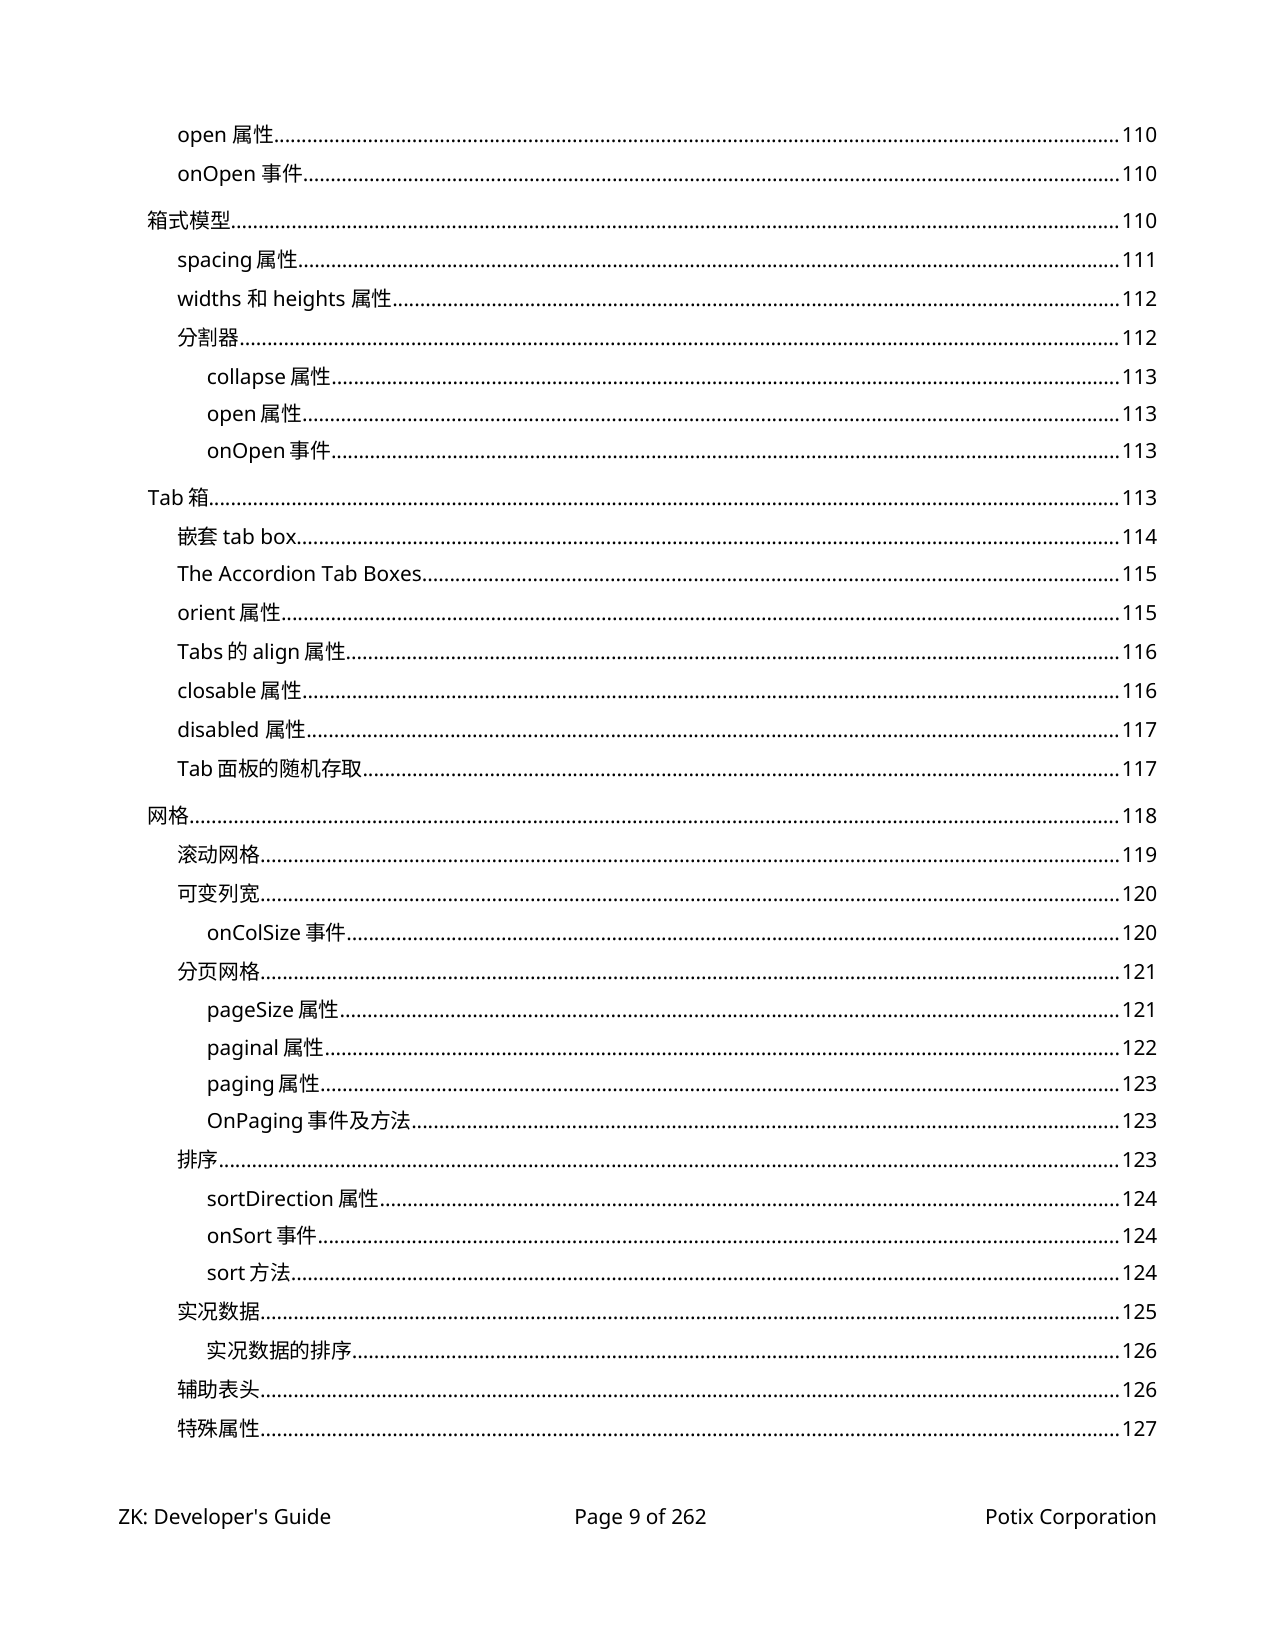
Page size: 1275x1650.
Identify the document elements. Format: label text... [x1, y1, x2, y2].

text Tabs的align属性 116 [177, 635, 1157, 665]
text 分割器 112 [177, 321, 1157, 351]
text widths 和 heights 属性 112 [177, 282, 1157, 312]
text closable属性 116 [177, 674, 1157, 704]
text sortDirection属性 124 [207, 1183, 1157, 1213]
text pageSize属性 121 [207, 994, 1157, 1024]
text Tab箱 113 [148, 482, 1157, 512]
text OnPaging事件及方法 123 [207, 1105, 1157, 1135]
text paging属性 123 [207, 1068, 1157, 1098]
text 分页网格 121 [177, 955, 1157, 985]
text 可变列宽 120 [177, 877, 1157, 907]
text The Accordion Tab Boxes 115 [177, 559, 1157, 588]
text open属性 113 [207, 397, 1157, 427]
text onSort事件 124 [207, 1219, 1157, 1249]
text onOpen 事件 110 [177, 157, 1157, 187]
text 特殊属性 127 [177, 1412, 1157, 1442]
text onColSize事件 120 [207, 916, 1157, 946]
text 嵌套tab box 114 [177, 521, 1157, 551]
text 排序 123 [177, 1144, 1157, 1174]
text 滚动网格 119 [177, 838, 1157, 868]
text onOpen事件 113 [207, 434, 1157, 464]
text Tab面板的随机存取 117 [177, 752, 1157, 782]
text collapse属性 113 [207, 360, 1157, 390]
text paginal属性 122 [207, 1031, 1157, 1061]
text open 属性 110 [177, 118, 1157, 148]
text 辅助表头 126 [177, 1373, 1157, 1403]
text disabled 属性 117 [177, 713, 1157, 743]
text 实况数据的排序 126 [207, 1334, 1157, 1364]
text 实况数据 125 [177, 1295, 1157, 1325]
text sort方法 124 [207, 1257, 1157, 1287]
text spacing属性 111 [177, 243, 1157, 273]
text orient属性 115 [177, 597, 1157, 627]
text 箱式模型 110 [148, 205, 1157, 235]
text 网格 118 [148, 800, 1157, 830]
